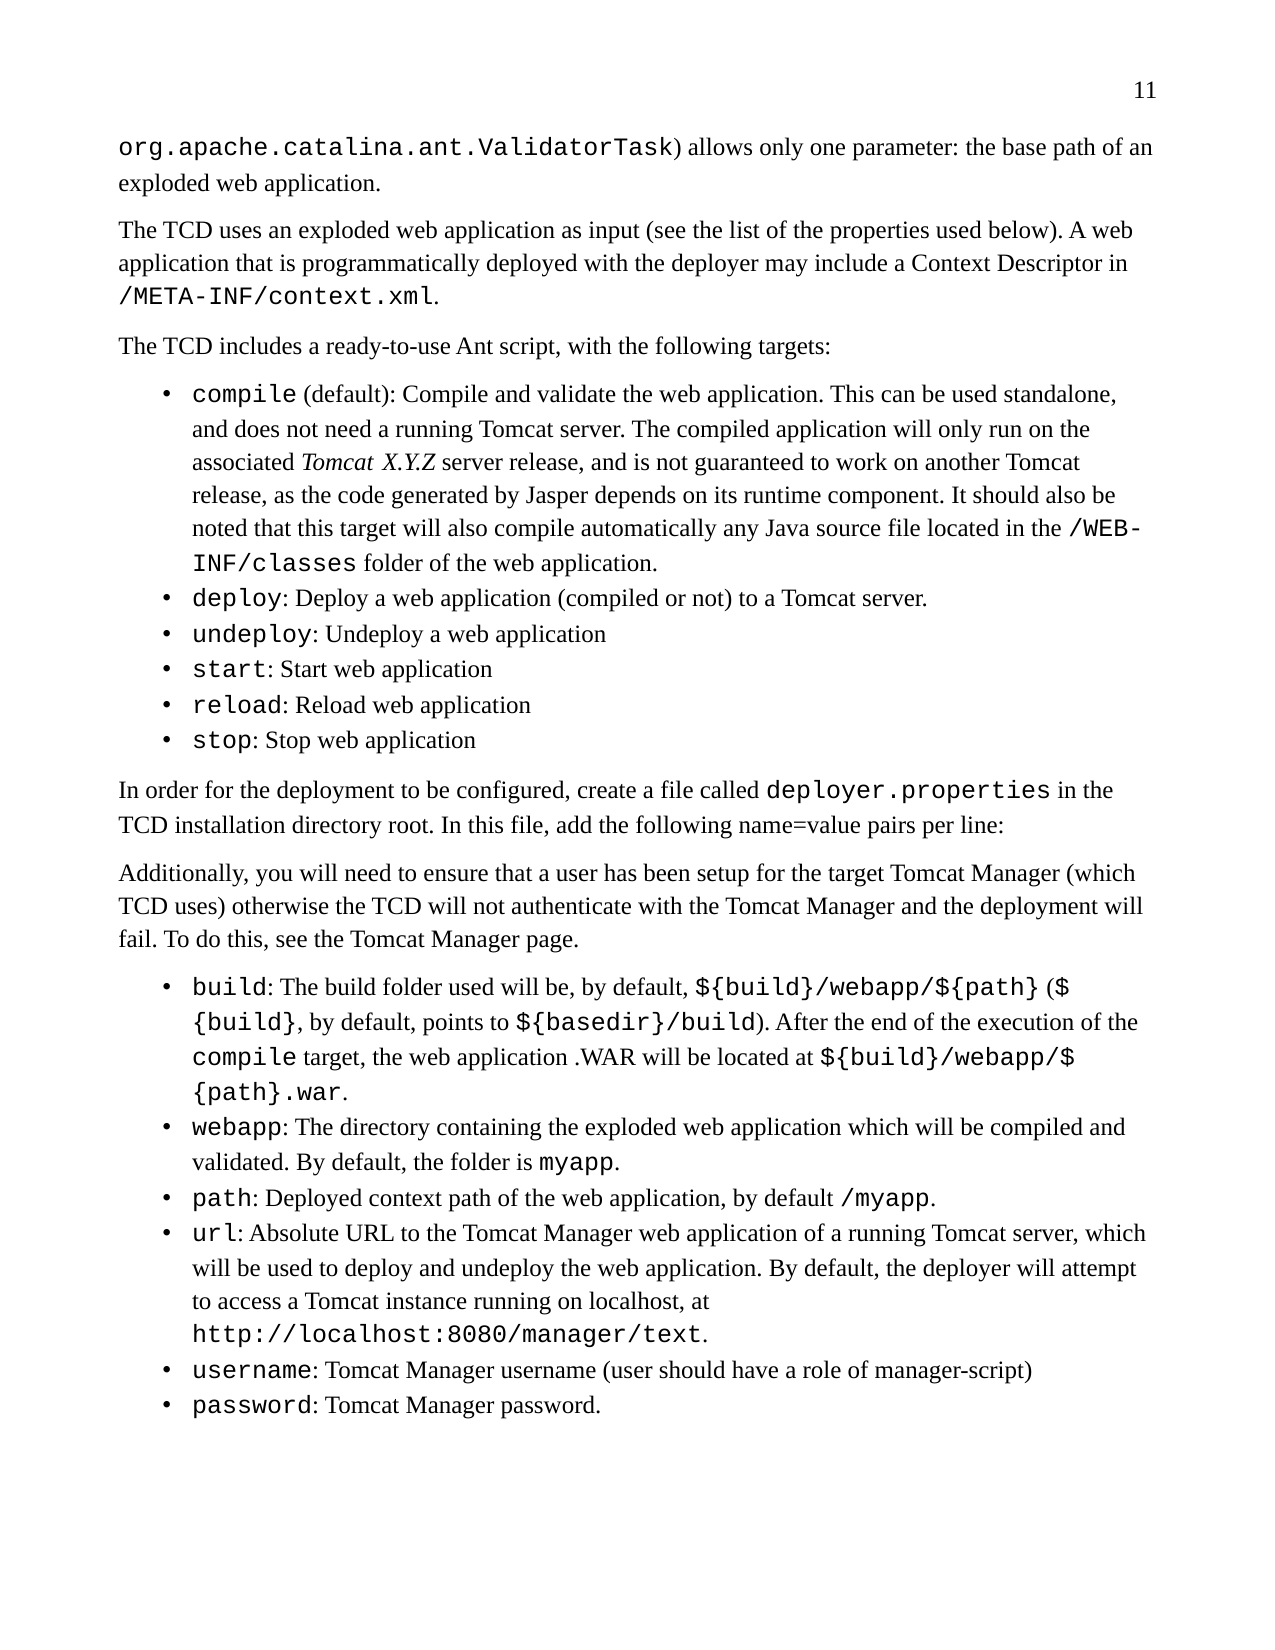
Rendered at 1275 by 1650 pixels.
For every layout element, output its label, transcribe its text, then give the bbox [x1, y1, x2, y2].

text Additionally, you will need to ensure that a user has been setup for the target Tomcat Manager (which TCD uses) otherwise the TCD will not authenticate with the Tomcat Manager and the deployment will fail. To do this, see the Tomcat Manager page. [118, 858, 1157, 953]
text The TCD uses an exploded web application as input (see the list of the properties used below). A web application that is programmatically deployed with the deployer may include a Context Descriptor in /META-INF/context.xml. [118, 215, 1157, 312]
list build: The build folder used will be, by default, ${build}/webapp/${path} (${build}, by default, points to ${basedir}/build). After the end of the execution of the compile target, the web application .WAR will be located at ${build}/webapp/${path}.war. [162, 972, 1157, 1108]
list undeploy: Undeploy a web application [162, 619, 1157, 650]
text The TCD includes a ready-to-use Ant script, with the following targets: [118, 331, 1157, 360]
text In order for the deployment to be configured, create a file called deployer.properties in the TCD installation directory root. In this file, add the following name=value pairs per line: [118, 775, 1157, 839]
list reload: Reload web application [162, 690, 1157, 721]
list url: Absolute URL to the Tomcat Manager web application of a running Tomcat server, which will be used to deploy and undeploy the web application. By default, the deployer will attempt to access a Tomcat instance running on localhost, at http://localhost:8080/manager/text. [162, 1218, 1157, 1350]
list path: Deployed context path of the web application, by default /myapp. [162, 1183, 1157, 1214]
list stop: Stop web application [162, 725, 1157, 756]
list password: Tomcat Manager password. [162, 1390, 1157, 1421]
list start: Start web application [162, 654, 1157, 685]
text org.apache.catalina.ant.ValidatorTask) allows only one parameter: the base path of an exploded web application. [118, 132, 1157, 196]
list deploy: Deploy a web application (compiled or not) to a Tomcat server. [162, 583, 1157, 614]
list webapp: The directory containing the exploded web application which will be compiled and validated. By default, the folder is myapp. [162, 1112, 1157, 1178]
list compile (default): Compile and validate the web application. This can be used standalone, and does not need a running Tomcat server. The compiled application will only run on the associated Tomcat X.Y.Z server release, and is not guaranteed to work on another Tomcat release, as the code generated by Jasper depends on its runtime component. It should also be noted that this target will also compile automatically any Java source file located in the /WEB-INF/classes folder of the web application. [162, 379, 1157, 579]
list username: Tomcat Manager username (user should have a role of manager-script) [162, 1355, 1157, 1386]
